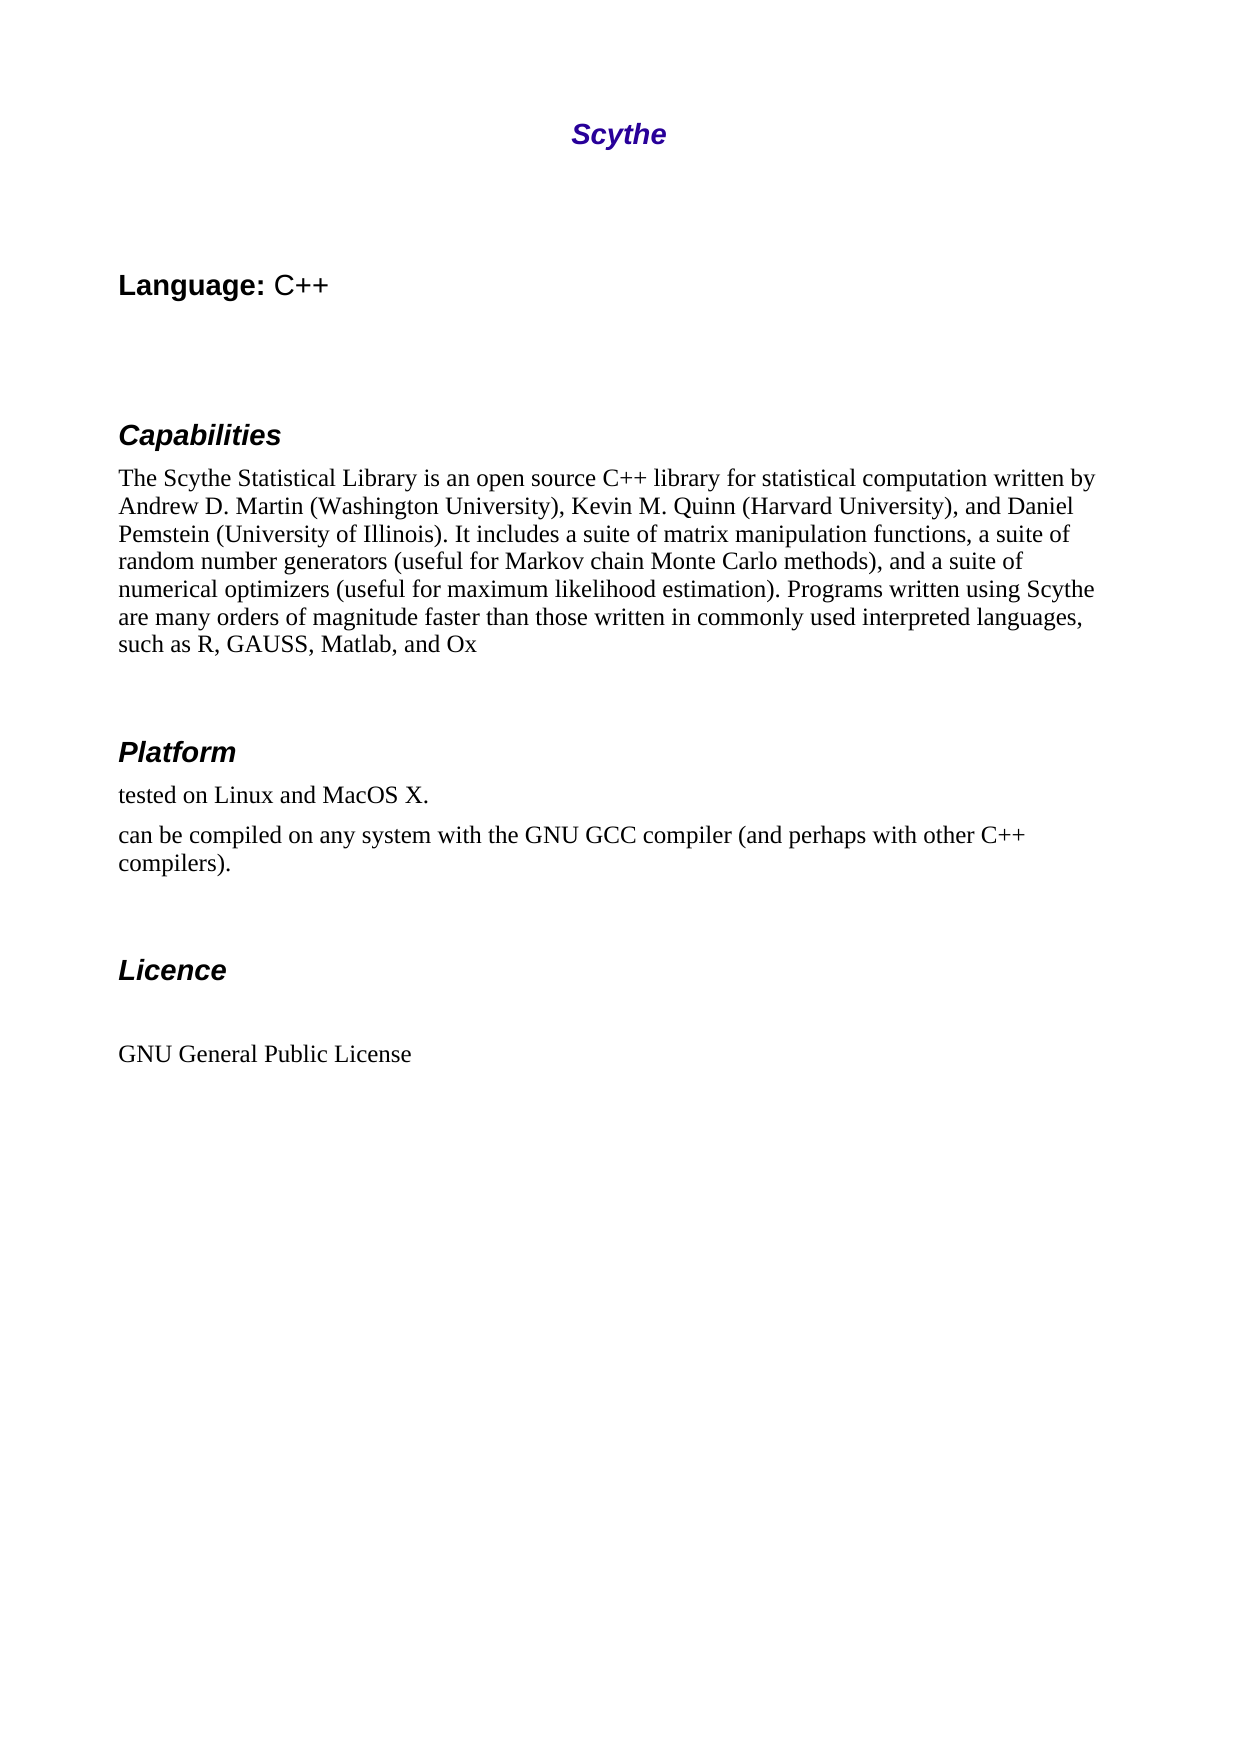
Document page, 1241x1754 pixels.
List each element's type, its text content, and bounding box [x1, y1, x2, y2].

subtitle Capabilities [118, 419, 1122, 452]
text tested on Linux and MacOS X. [118, 781, 1122, 809]
subtitle Platform [118, 736, 1122, 768]
text GNU General Public License [118, 1040, 1122, 1067]
text The Scythe Statistical Library is an open source C++ library for statistical computation written by Andrew D. Martin (Washington University), Kevin M. Quinn (Harvard University), and Daniel Pemstein (University of Illinois). It includes a suite of matrix manipulation functions, a suite of random number generators (useful for Markov chain Monte Carlo methods), and a suite of numerical optimizers (useful for maximum likelihood estimation). Programs written using Scythe are many orders of magnitude faster than those written in commonly used interpreted languages, such as R, GAUSS, Matlab, and Ox [118, 464, 1122, 658]
subtitle Scythe [118, 118, 1122, 151]
subtitle Licence [118, 954, 1122, 987]
subtitle Language: C++ [118, 269, 1122, 301]
text can be compiled on any system with the GNU GCC compiler (and perhaps with other C++ compilers). [118, 821, 1122, 877]
